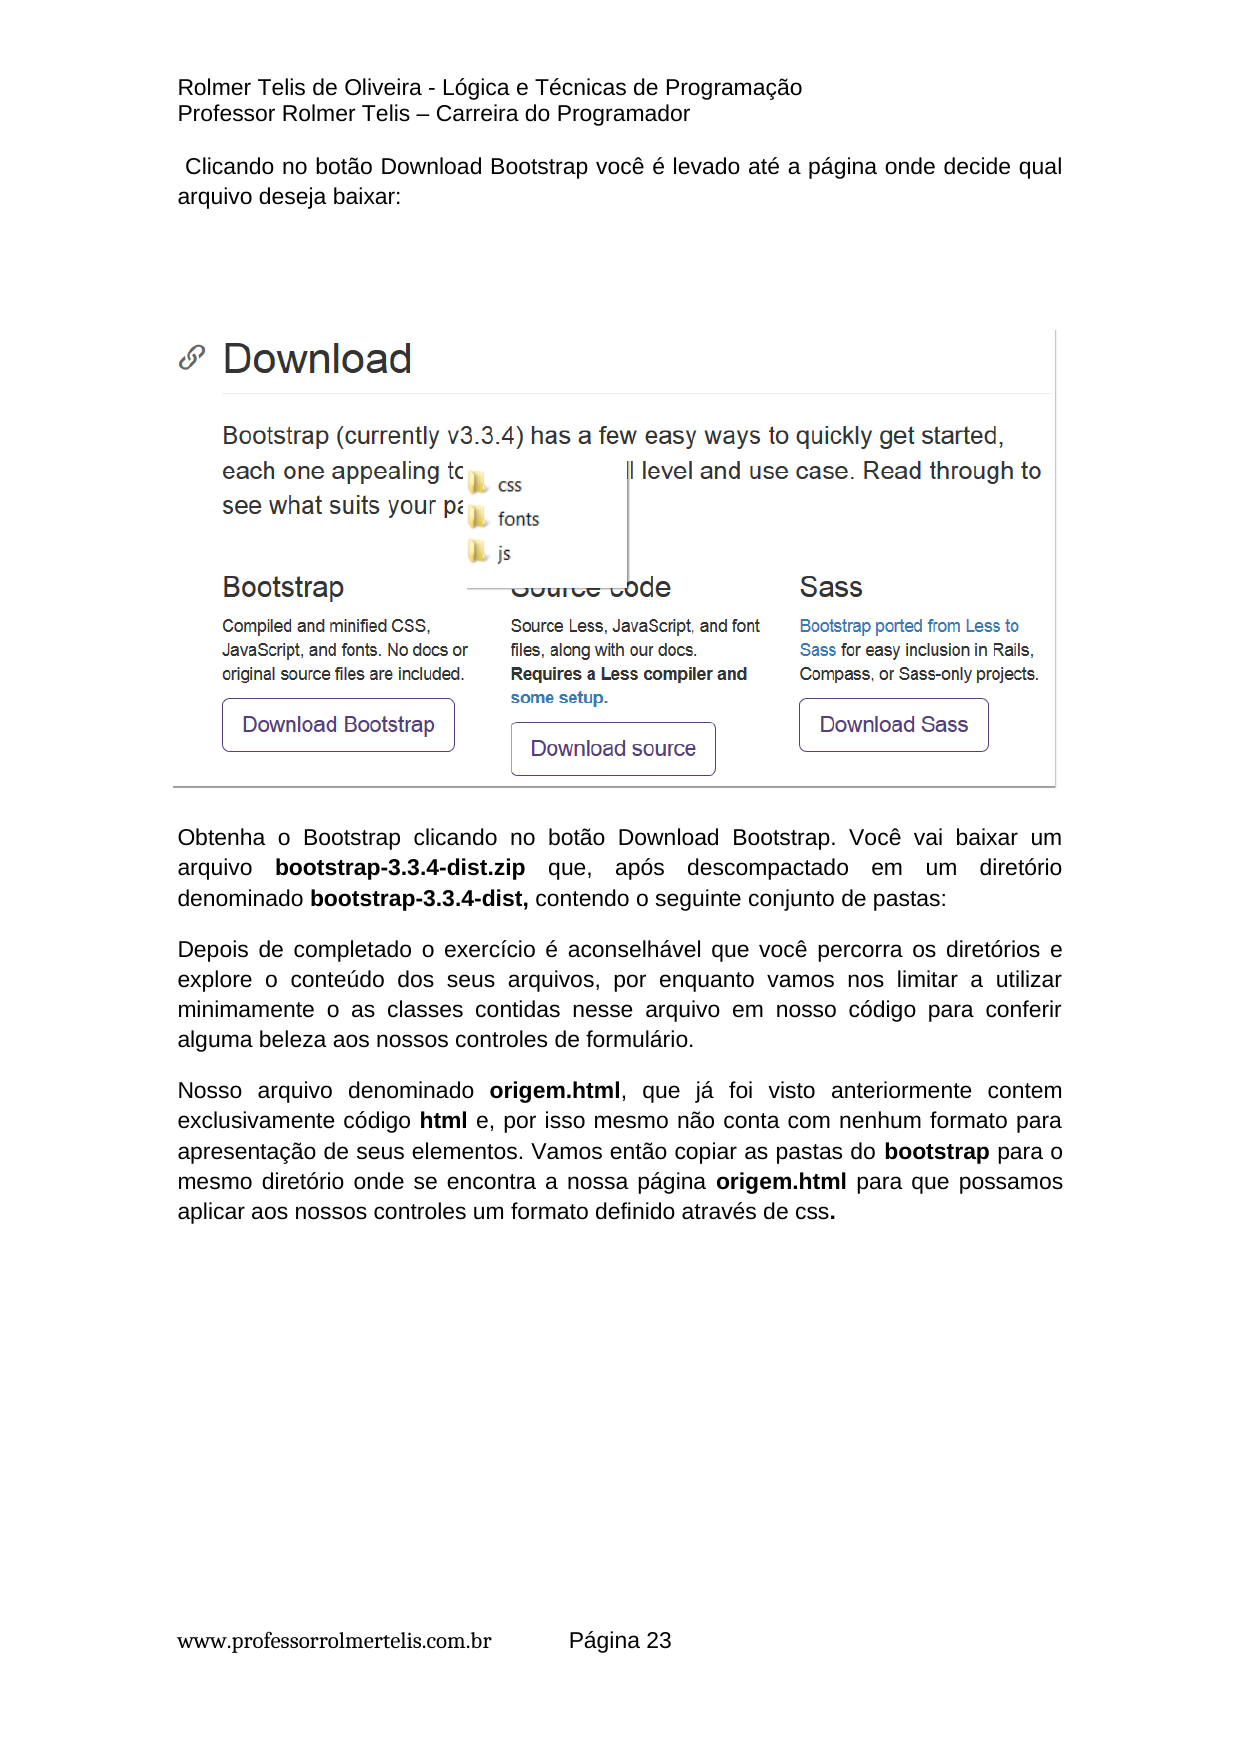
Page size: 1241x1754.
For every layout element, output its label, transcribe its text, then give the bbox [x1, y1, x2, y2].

picture [169, 326, 1055, 786]
text Obtenha o Bootstrap clicando no botão Download Bootstrap. Você vai baixar um arquivo bootstrap-3.3.4-dist.zip que, após descompactado em um diretório denominado bootstrap-3.3.4-dist, contendo o seguinte conjunto de pastas: [177, 336, 1063, 911]
text Nosso arquivo denominado origem.html, que já foi visto anteriormente contem exclusivamente código html e, por isso mesmo não conta com nenhum formato para apresentação de seus elementos. Vamos então copiar as pastas do bootstrap para o mesmo diretório onde se encontra a nossa página origem.html para que possamos aplicar aos nossos controles um formato definido através de css. [177, 1077, 1063, 1224]
text Depois de completado o exercício é aconselhável que você percorra os diretórios e explore o conteúdo dos seus arquivos, por enquanto vamos nos limitar a utilizar minimamente o as classes contidas nesse arquivo em nosso código para conferir alguma beleza aos nossos controles de formulário. [177, 936, 1063, 1052]
text Clicando no botão Download Bootstrap você é levado até a página onde decide qual arquivo deseja baixar: [177, 153, 1063, 209]
